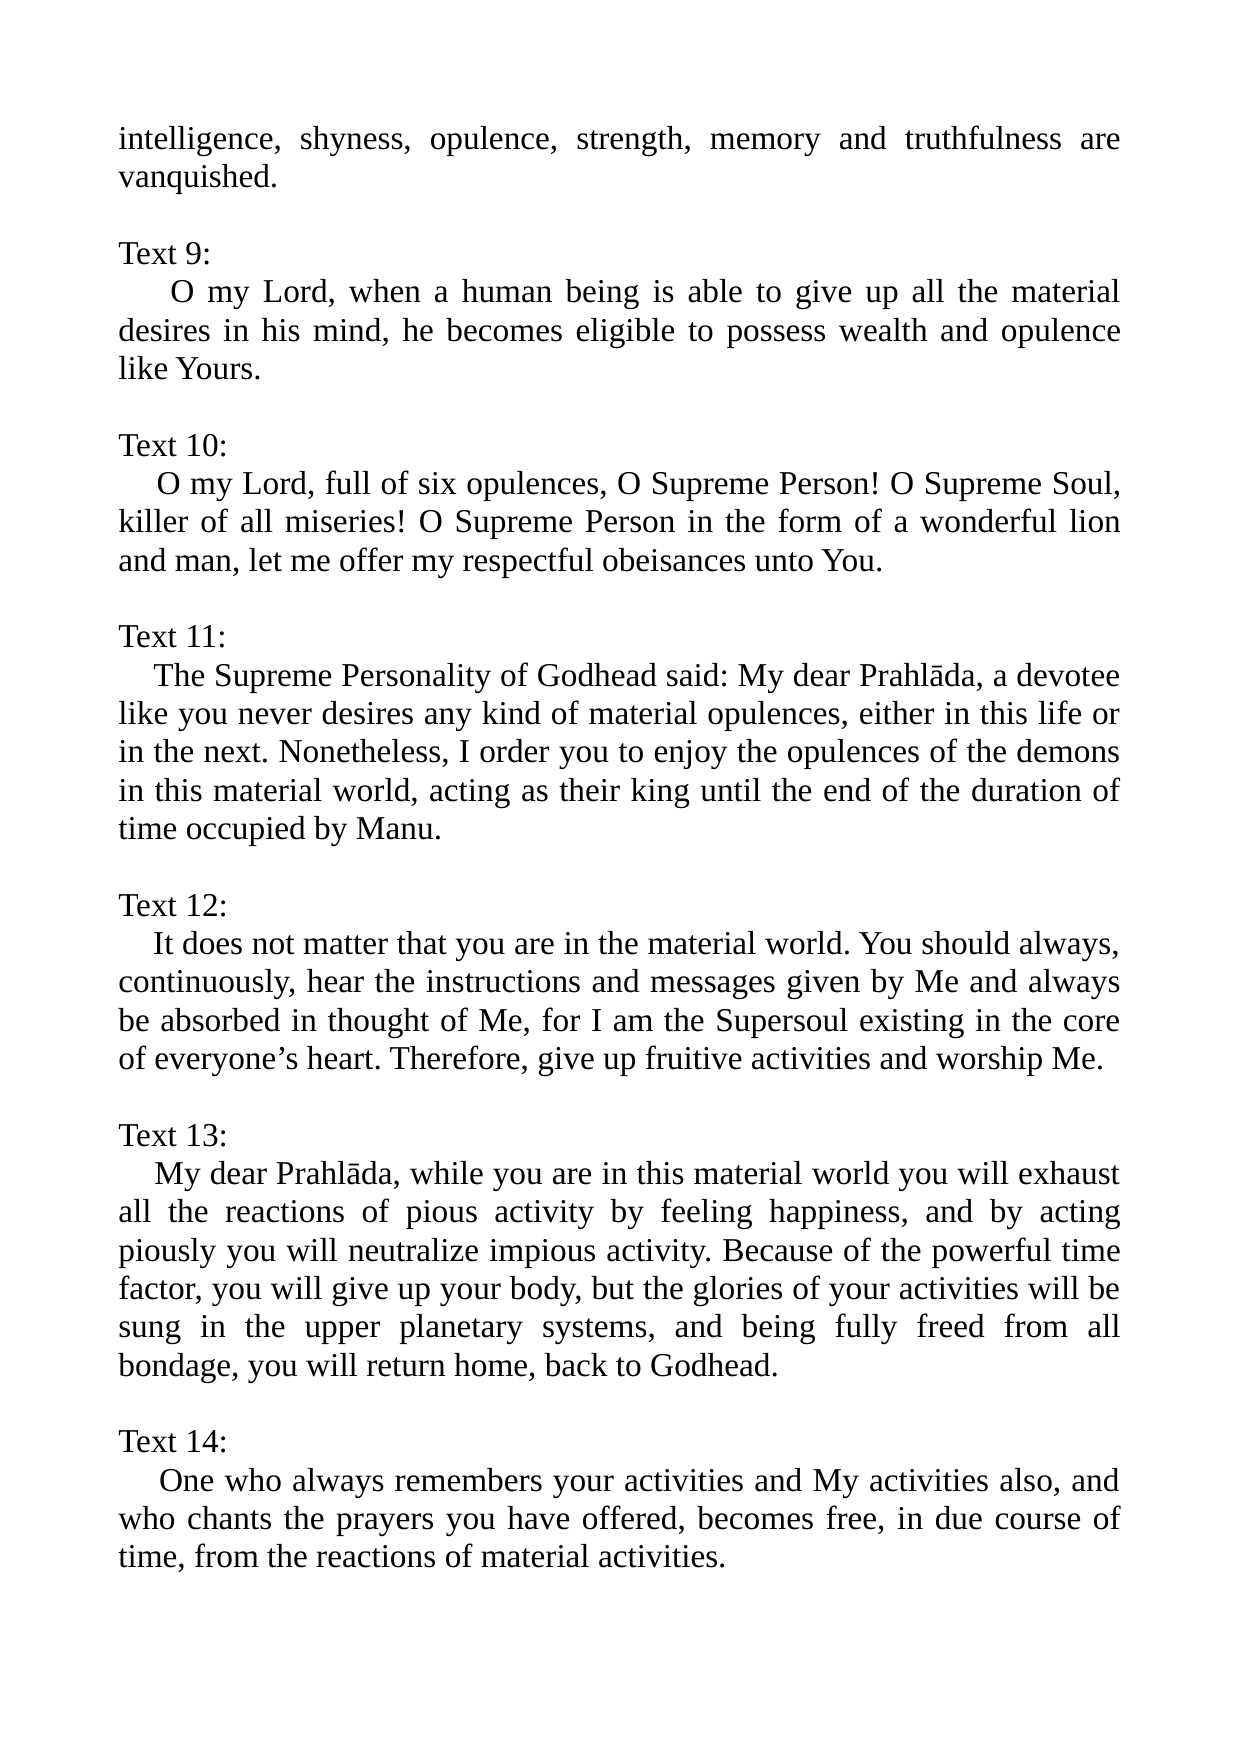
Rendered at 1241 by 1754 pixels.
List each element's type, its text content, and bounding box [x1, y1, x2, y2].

text Text 13: [118, 1115, 1122, 1153]
text Text 9: [118, 233, 1122, 271]
text My dear Prahlāda, while you are in this material world you will exhaust all the reactions of pious activity by feeling happiness, and by acting piously you will neutralize impious activity. Because of the powerful time factor, you will give up your body, but the glories of your activities will be sung in the upper planetary systems, and being fully freed from all bondage, you will return home, back to Godhead. [118, 1153, 1122, 1383]
text The Supreme Personality of Godhead said: My dear Prahlāda, a devotee like you never desires any kind of material opulences, either in this life or in the next. Nonetheless, I order you to enjoy the opulences of the demons in this material world, acting as their king until the end of the duration of time occupied by Manu. [118, 655, 1122, 846]
text O my Lord, when a human being is able to give up all the material desires in his mind, he becomes eligible to possess wealth and opulence like Yours. [118, 271, 1122, 386]
text Text 12: [118, 885, 1122, 923]
text Text 14: [118, 1421, 1122, 1460]
text Text 11: [118, 616, 1122, 655]
text It does not matter that you are in the material world. You should always, continuously, hear the instructions and messages given by Me and always be absorbed in thought of Me, for I am the Supersoul existing in the core of everyone’s heart. Therefore, give up fruitive activities and worship Me. [118, 923, 1122, 1076]
text Text 10: [118, 425, 1122, 463]
text intelligence, shyness, opulence, strength, memory and truthfulness are vanquished. [118, 118, 1122, 195]
text O my Lord, full of six opulences, O Supreme Person! O Supreme Soul, killer of all miseries! O Supreme Person in the form of a wonderful lion and man, let me offer my respectful obeisances unto You. [118, 463, 1122, 578]
text One who always remembers your activities and My activities also, and who chants the prayers you have offered, becomes free, in due course of time, from the reactions of material activities. [118, 1460, 1122, 1575]
